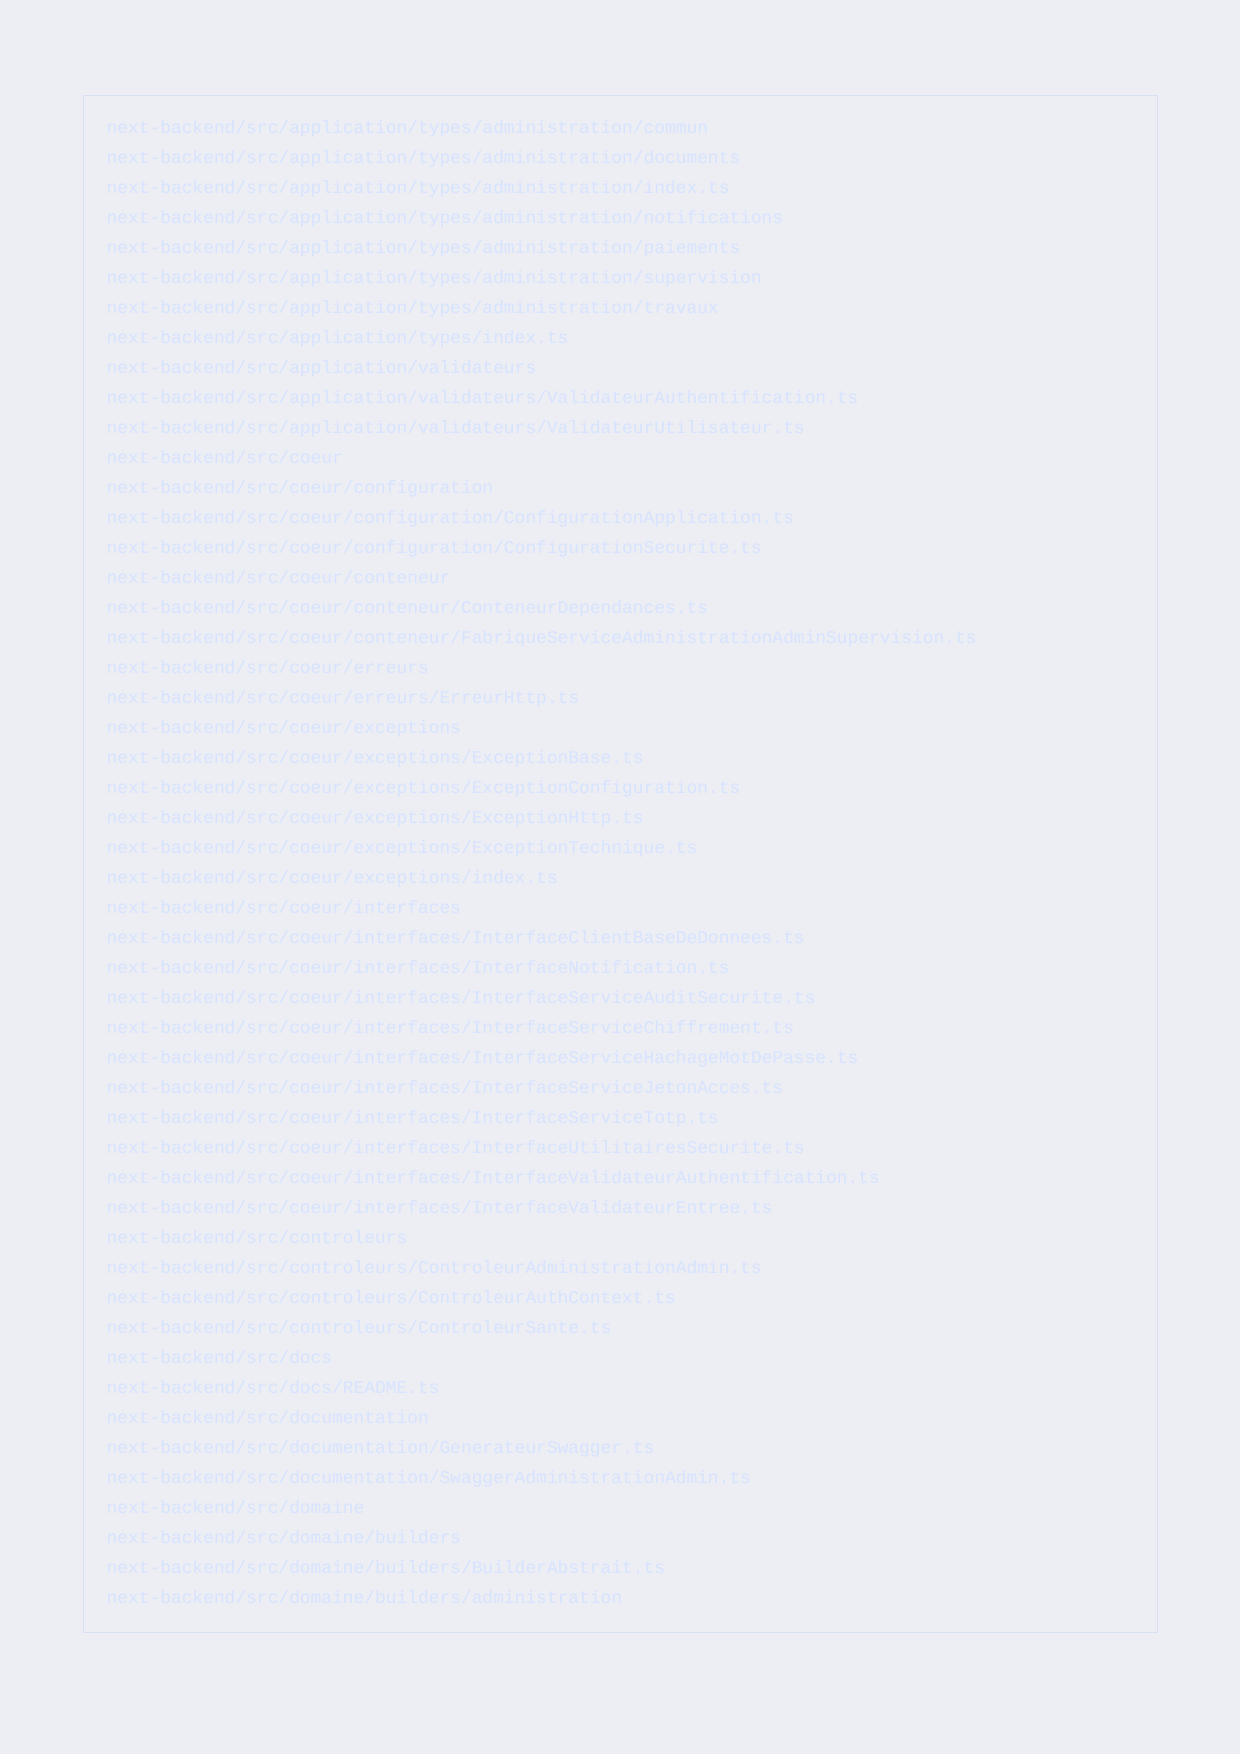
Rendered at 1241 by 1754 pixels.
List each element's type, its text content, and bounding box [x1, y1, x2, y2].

text next-backend/src/application/types/administration/index.ts [84, 154, 1157, 184]
text next-backend/src/docs/README.ts [84, 1354, 1157, 1384]
text next-backend/src/application/validateurs/ValidateurUtilisateur.ts [84, 394, 1157, 424]
text next-backend/src/coeur/interfaces/InterfaceUtilitairesSecurite.ts [84, 1114, 1157, 1144]
text next-backend/src/application/types/administration/commun [84, 96, 1157, 124]
text next-backend/src/controleurs/ControleurAdministrationAdmin.ts [84, 1234, 1157, 1264]
text next-backend/src/coeur/exceptions/index.ts [84, 844, 1157, 874]
text next-backend/src/domaine/builders/administration [84, 1564, 1157, 1632]
text next-backend/src/coeur/interfaces [84, 874, 1157, 904]
text next-backend/src/coeur/exceptions/ExceptionHttp.ts [84, 784, 1157, 814]
text next-backend/src/application/types/administration/travaux [84, 274, 1157, 304]
text next-backend/src/documentation [84, 1384, 1157, 1414]
text next-backend/src/application/validateurs/ValidateurAuthentification.ts [84, 364, 1157, 394]
text next-backend/src/controleurs/ControleurSante.ts [84, 1294, 1157, 1324]
text next-backend/src/coeur/exceptions/ExceptionTechnique.ts [84, 814, 1157, 844]
text next-backend/src/coeur/conteneur/FabriqueServiceAdministrationAdminSupervision.ts [84, 604, 1157, 634]
text next-backend/src/coeur/conteneur/ConteneurDependances.ts [84, 574, 1157, 604]
text next-backend/src/domaine/builders/BuilderAbstrait.ts [84, 1534, 1157, 1564]
text next-backend/src/controleurs/ControleurAuthContext.ts [84, 1264, 1157, 1294]
text next-backend/src/coeur/configuration/ConfigurationApplication.ts [84, 484, 1157, 514]
text next-backend/src/coeur/erreurs/ErreurHttp.ts [84, 664, 1157, 694]
text next-backend/src/coeur/configuration [84, 454, 1157, 484]
text next-backend/src/coeur/interfaces/InterfaceNotification.ts [84, 934, 1157, 964]
text next-backend/src/documentation/GenerateurSwagger.ts [84, 1414, 1157, 1444]
text next-backend/src/docs [84, 1324, 1157, 1354]
text next-backend/src/domaine/builders [84, 1504, 1157, 1534]
text next-backend/src/coeur/erreurs [84, 634, 1157, 664]
text next-backend/src/coeur/interfaces/InterfaceServiceJetonAcces.ts [84, 1054, 1157, 1084]
text next-backend/src/coeur/exceptions [84, 694, 1157, 724]
text next-backend/src/application/validateurs [84, 334, 1157, 364]
text next-backend/src/application/types/index.ts [84, 304, 1157, 334]
text next-backend/src/coeur/interfaces/InterfaceClientBaseDeDonnees.ts [84, 904, 1157, 934]
text next-backend/src/coeur/configuration/ConfigurationSecurite.ts [84, 514, 1157, 544]
text next-backend/src/coeur/conteneur [84, 544, 1157, 574]
text next-backend/src/coeur/interfaces/InterfaceValidateurEntree.ts [84, 1174, 1157, 1204]
text next-backend/src/coeur/interfaces/InterfaceServiceAuditSecurite.ts [84, 964, 1157, 994]
text next-backend/src/coeur [84, 424, 1157, 454]
text next-backend/src/controleurs [84, 1204, 1157, 1234]
text next-backend/src/domaine [84, 1474, 1157, 1504]
text next-backend/src/application/types/administration/paiements [84, 214, 1157, 244]
text next-backend/src/coeur/exceptions/ExceptionBase.ts [84, 724, 1157, 754]
text next-backend/src/coeur/interfaces/InterfaceServiceChiffrement.ts [84, 994, 1157, 1024]
text next-backend/src/coeur/interfaces/InterfaceServiceHachageMotDePasse.ts [84, 1024, 1157, 1054]
text next-backend/src/application/types/administration/notifications [84, 184, 1157, 214]
text next-backend/src/application/types/administration/supervision [84, 244, 1157, 274]
text next-backend/src/coeur/interfaces/InterfaceValidateurAuthentification.ts [84, 1144, 1157, 1174]
text next-backend/src/coeur/exceptions/ExceptionConfiguration.ts [84, 754, 1157, 784]
text next-backend/src/coeur/interfaces/InterfaceServiceTotp.ts [84, 1084, 1157, 1114]
text next-backend/src/application/types/administration/documents [84, 124, 1157, 154]
text next-backend/src/documentation/SwaggerAdministrationAdmin.ts [84, 1444, 1157, 1474]
